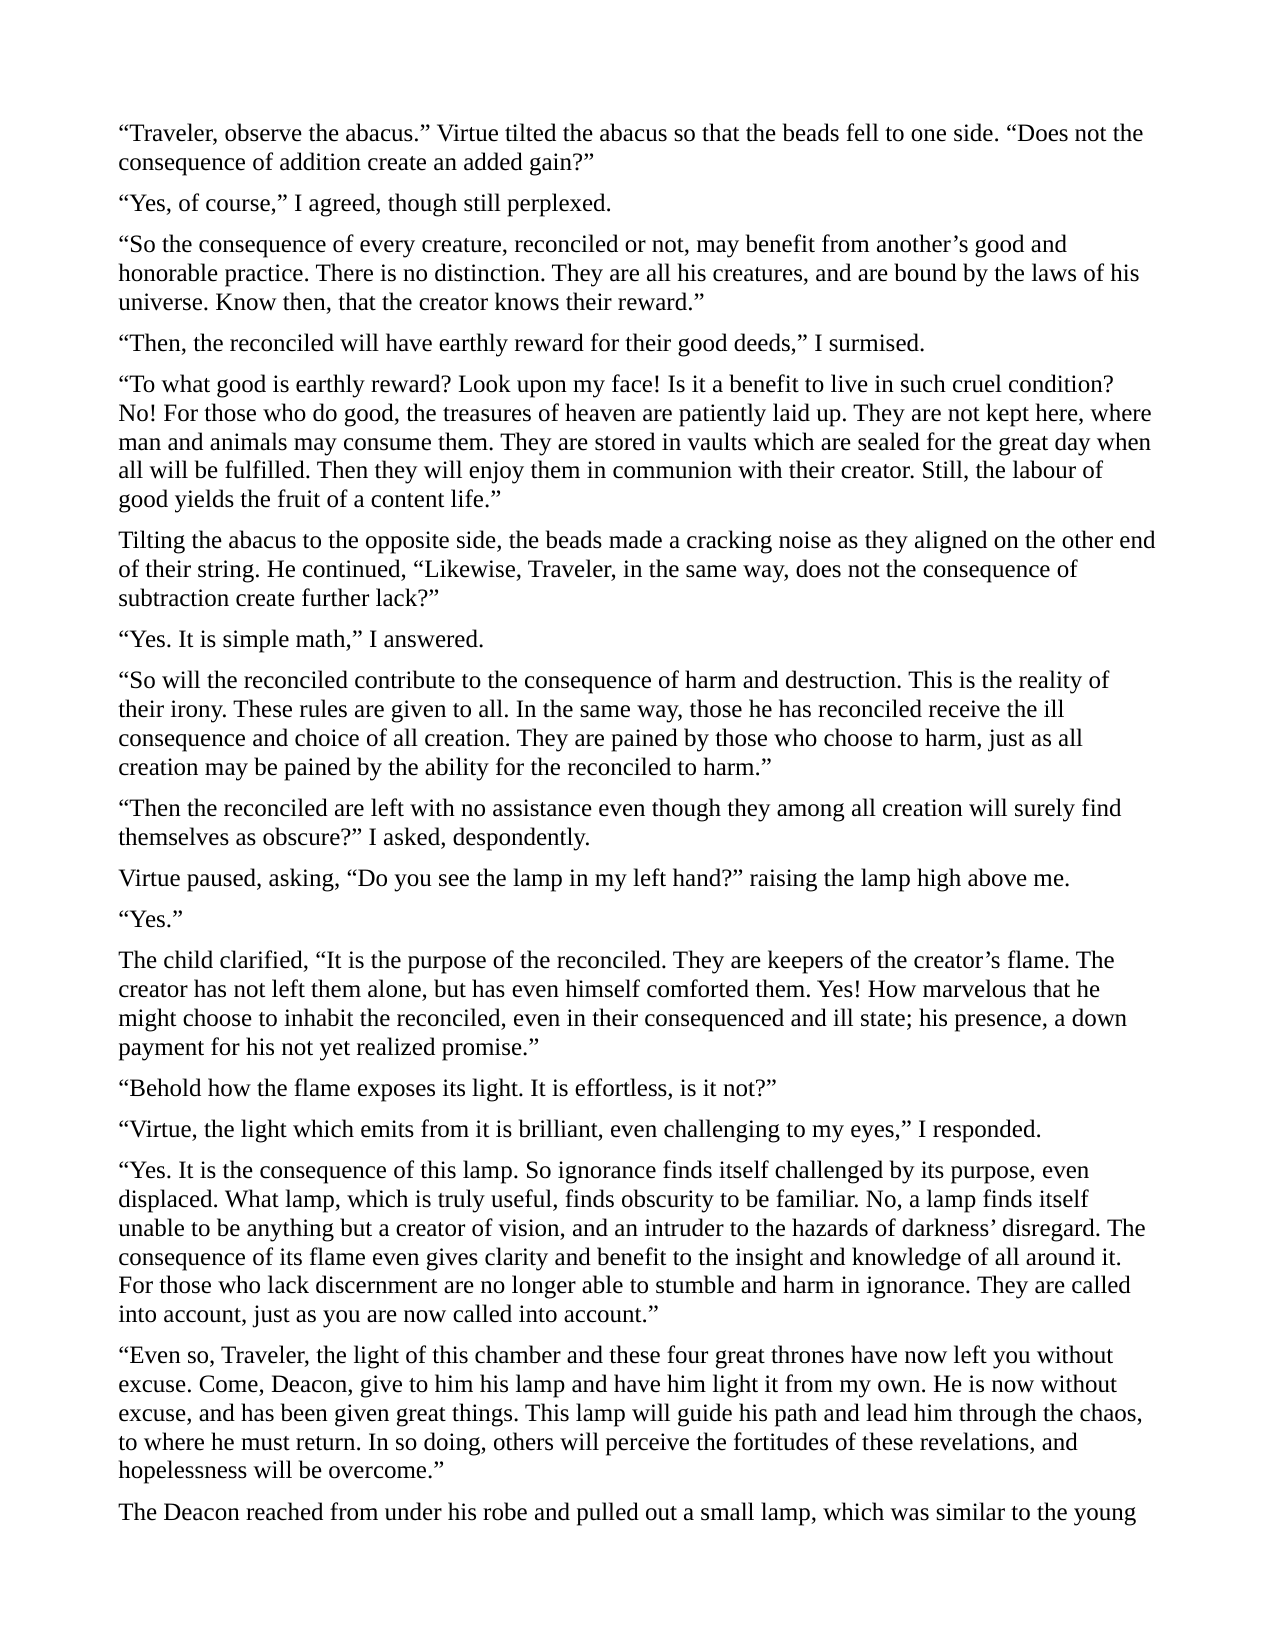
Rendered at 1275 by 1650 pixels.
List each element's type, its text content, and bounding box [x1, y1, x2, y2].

text “Yes. It is simple math,” I answered. [118, 624, 1157, 653]
text “Then the reconciled are left with no assistance even though they among all creation will surely find themselves as obscure?” I asked, despondently. [118, 793, 1157, 851]
text “So the consequence of every creature, reconciled or not, may benefit from another’s good and honorable practice. There is no distinction. They are all his creatures, and are bound by the laws of his universe. Know then, that the creator knows their reward.” [118, 229, 1157, 316]
text “Traveler, observe the abacus.” Virtue tilted the abacus so that the beads fell to one side. “Does not the consequence of addition create an added gain?” [118, 118, 1157, 176]
text The child clarified, “It is the purpose of the reconciled. They are keepers of the creator’s flame. The creator has not left them alone, but has even himself comforted them. Yes! How marvelous that he might choose to inhabit the reconciled, even in their consequenced and ill state; his presence, a down payment for his not yet realized promise.” [118, 946, 1157, 1061]
text “To what good is earthly reward? Look upon my face! Is it a benefit to live in such cruel condition? No! For those who do good, the treasures of heaven are patiently laid up. They are not kept here, where man and animals may consume them. They are stored in vaults which are sealed for the great day when all will be fulfilled. Then they will enjoy them in communion with their creator. Still, the labour of good yields the fruit of a content life.” [118, 369, 1157, 513]
text “So will the reconciled contribute to the consequence of harm and destruction. This is the reality of their irony. These rules are given to all. In the same way, those he has reconciled receive the ill consequence and choice of all creation. They are pained by those who choose to harm, just as all creation may be pained by the ability for the reconciled to harm.” [118, 666, 1157, 781]
text Virtue paused, asking, “Do you see the lamp in my left hand?” raising the lamp high above me. [118, 863, 1157, 892]
text “Even so, Traveler, the light of this chamber and these four great thrones have now left you without excuse. Come, Deacon, give to him his lamp and have him light it from my own. He is now without excuse, and has been given great things. This lamp will guide his path and lead him through the chaos, to where he must return. In so doing, others will perceive the fortitudes of these revelations, and hopelessness will be overcome.” [118, 1341, 1157, 1484]
text “Behold how the flame exposes its light. It is effortless, is it not?” [118, 1073, 1157, 1102]
text “Then, the reconciled will have earthly reward for their good deeds,” I surmised. [118, 328, 1157, 357]
text Tilting the abacus to the opposite side, the beads made a cracking noise as they aligned on the other end of their string. He continued, “Likewise, Traveler, in the same way, does not the consequence of subtraction create further lack?” [118, 526, 1157, 612]
text “Yes. It is the consequence of this lamp. So ignorance finds itself challenged by its purpose, even displaced. What lamp, which is truly useful, finds obscurity to be familiar. No, a lamp finds itself unable to be anything but a creator of vision, and an intruder to the hazards of darkness’ disregard. The consequence of its flame even gives clarity and benefit to the insight and knowledge of all around it. For those who lack discernment are no longer able to stumble and harm in ignorance. They are called into account, just as you are now called into account.” [118, 1156, 1157, 1328]
text The Deacon reached from under his robe and pulled out a small lamp, which was similar to the young [118, 1497, 1157, 1526]
text “Yes, of course,” I agreed, though still perplexed. [118, 188, 1157, 217]
text “Yes.” [118, 904, 1157, 933]
text “Virtue, the light which emits from it is brilliant, even challenging to my eyes,” I responded. [118, 1114, 1157, 1143]
